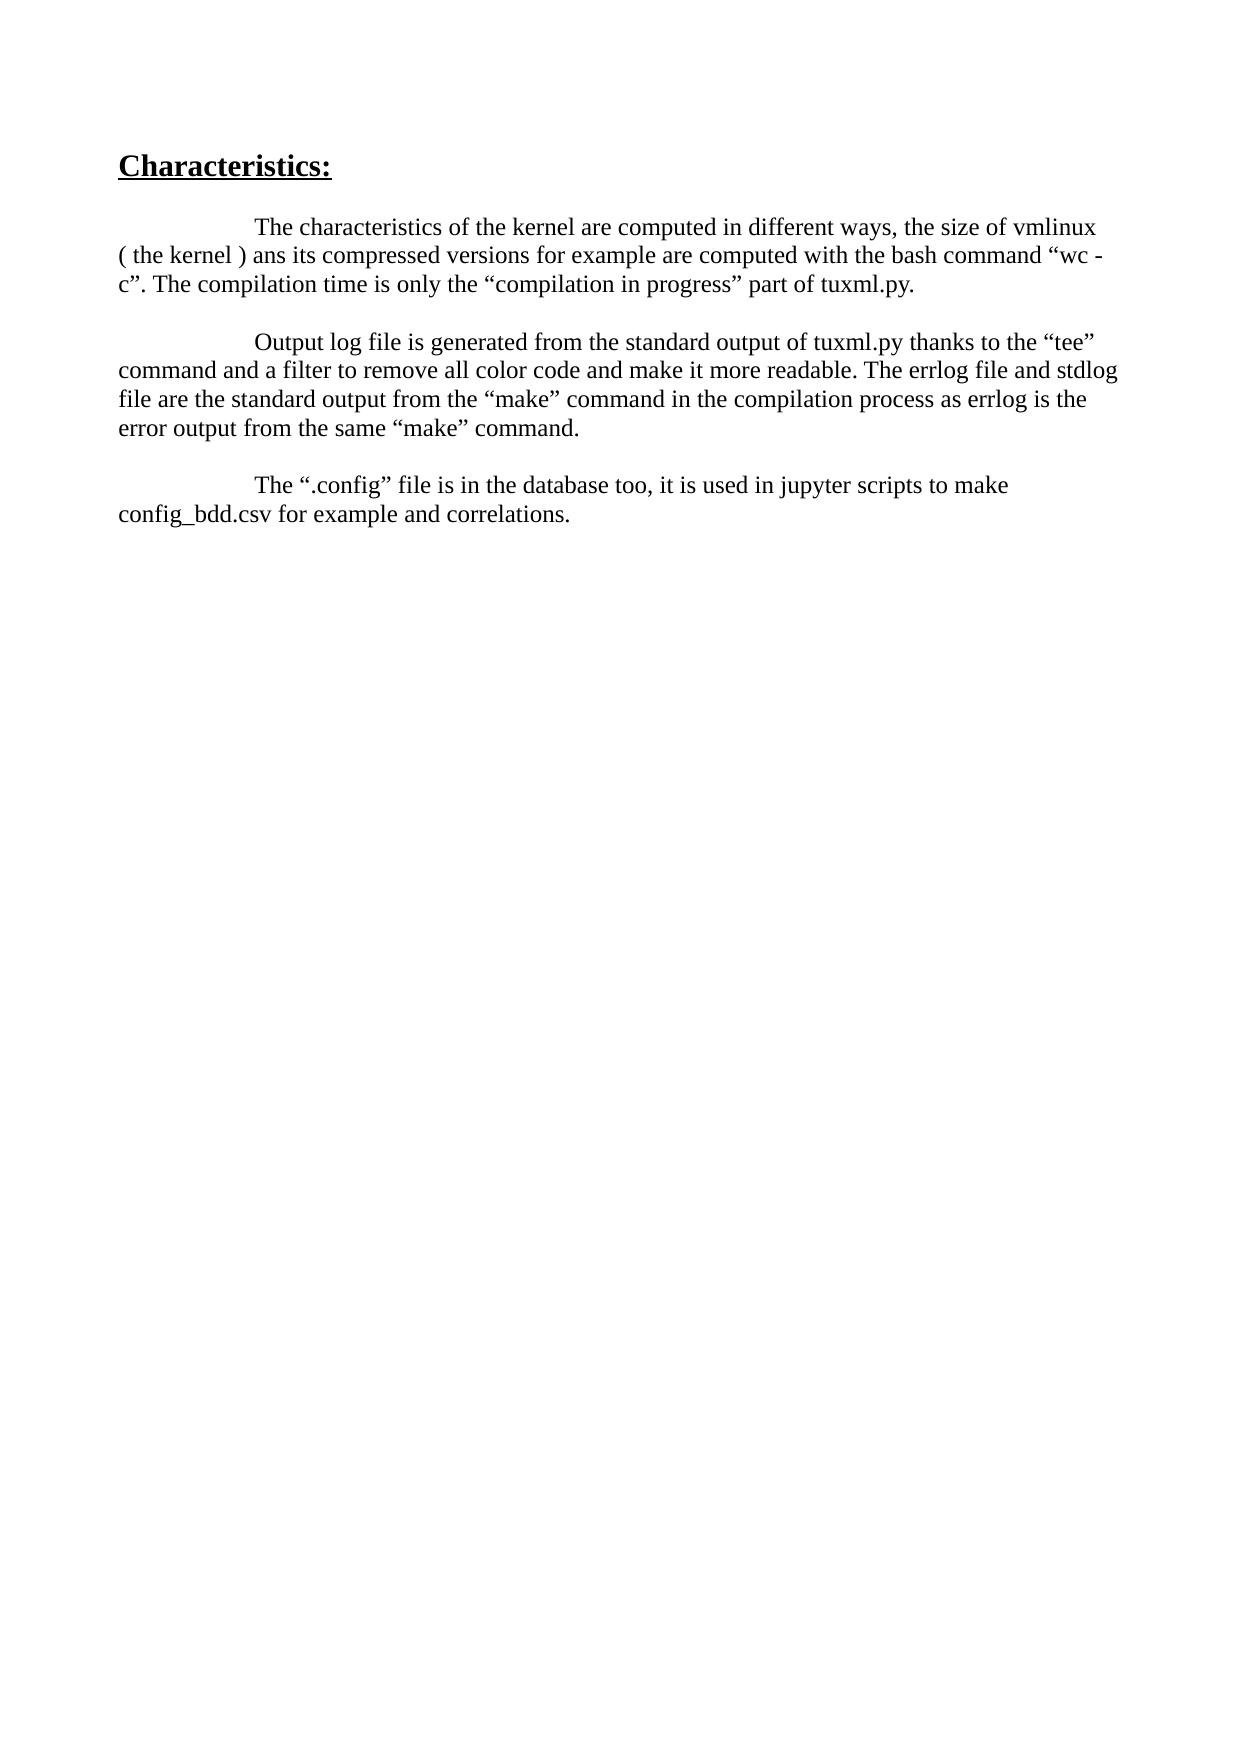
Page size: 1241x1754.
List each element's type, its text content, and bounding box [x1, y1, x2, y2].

text Characteristics: [118, 147, 1122, 183]
text The characteristics of the kernel are computed in different ways, the size of vmlinux ( the kernel ) ans its compressed versions for example are computed with the bash command “wc -c”. The compilation time is only the “compilation in progress” part of tuxml.py. [118, 212, 1122, 298]
text Output log file is generated from the standard output of tuxml.py thanks to the “tee” command and a filter to remove all color code and make it more readable. The errlog file and stdlog file are the standard output from the “make” command in the compilation process as errlog is the error output from the same “make” command. [118, 327, 1122, 442]
text The “.config” file is in the database too, it is used in jupyter scripts to make config_bdd.csv for example and correlations. [118, 470, 1122, 528]
